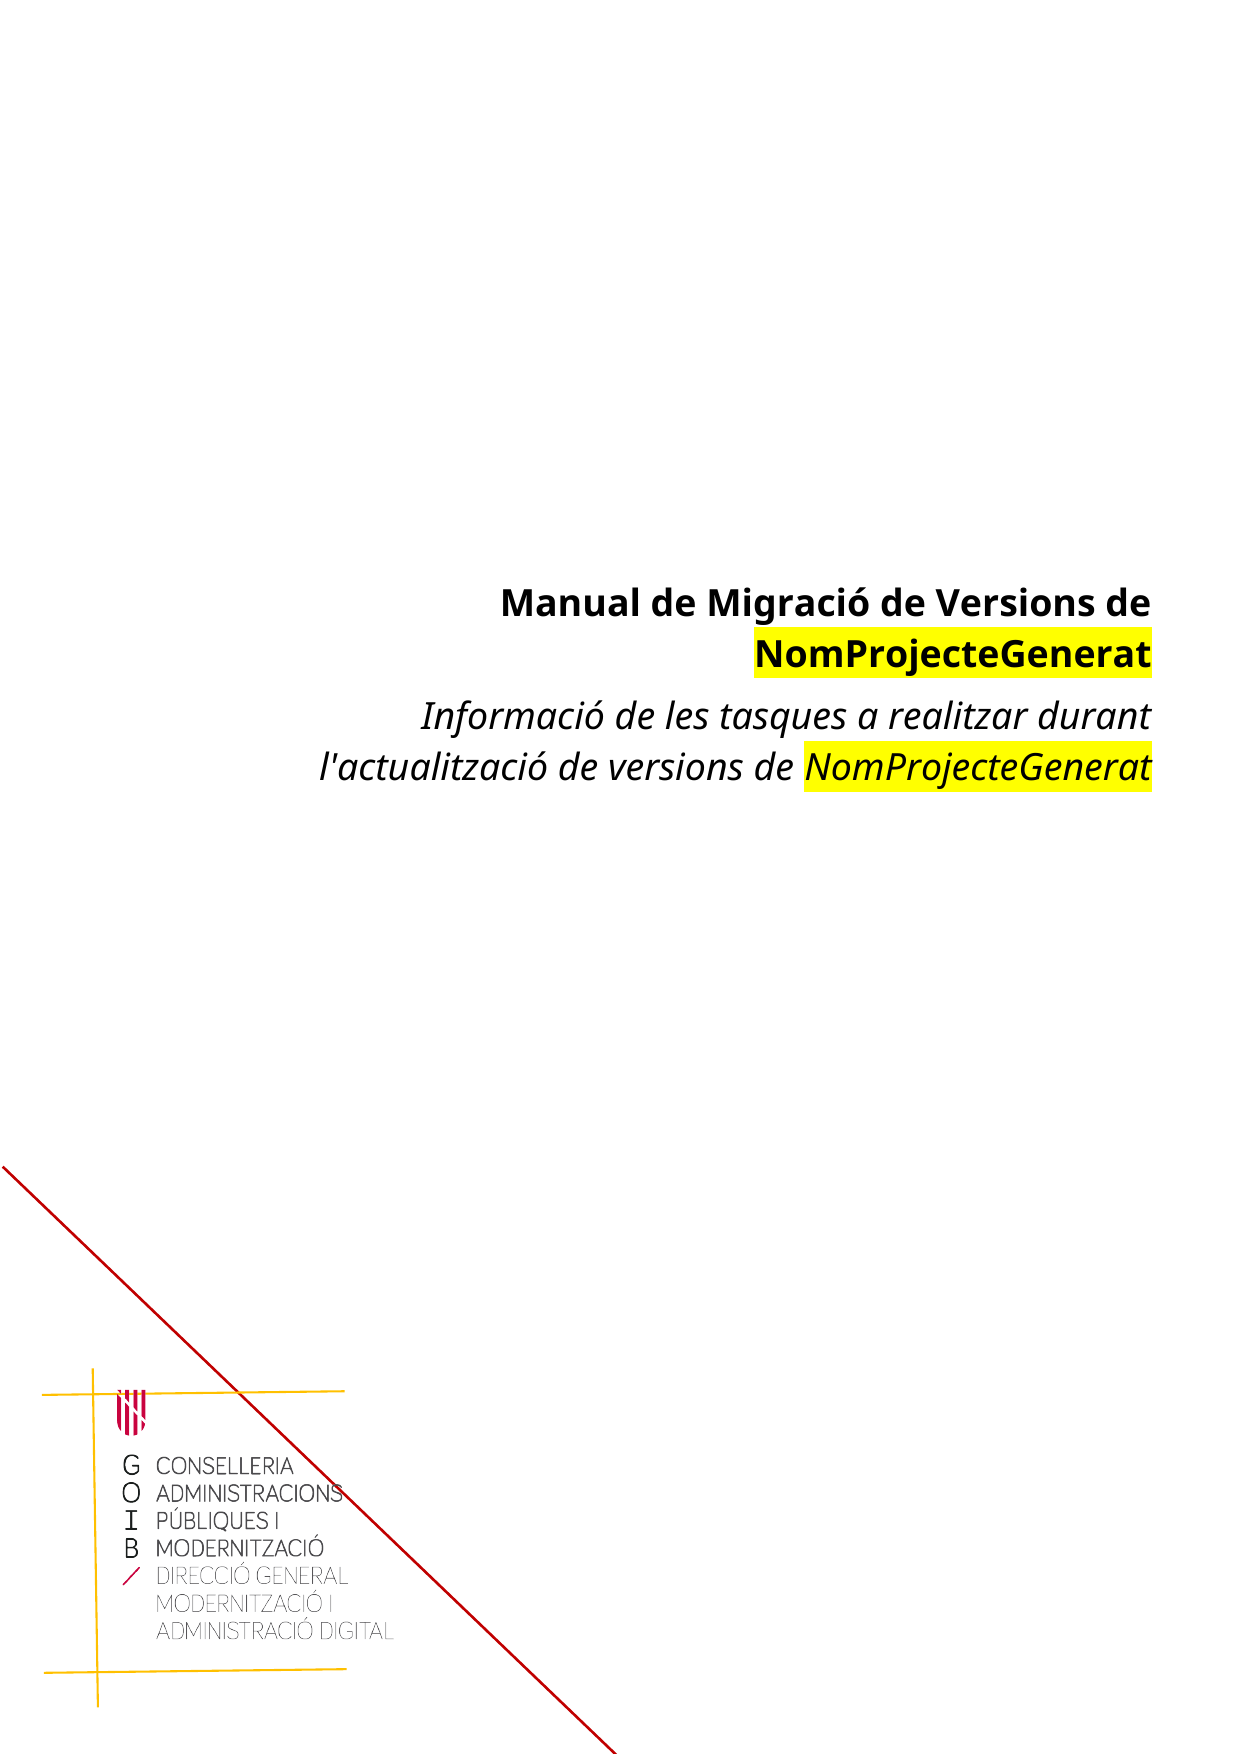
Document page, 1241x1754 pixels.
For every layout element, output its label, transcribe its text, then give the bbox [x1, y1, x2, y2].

text Manual de Migració de Versions de NomProjecteGenerat [266, 576, 1152, 678]
text Informació de les tasques a realitzar durant l'actualització de versions de NomProjecteGenerat [266, 690, 1152, 792]
picture [82, 1352, 422, 1672]
